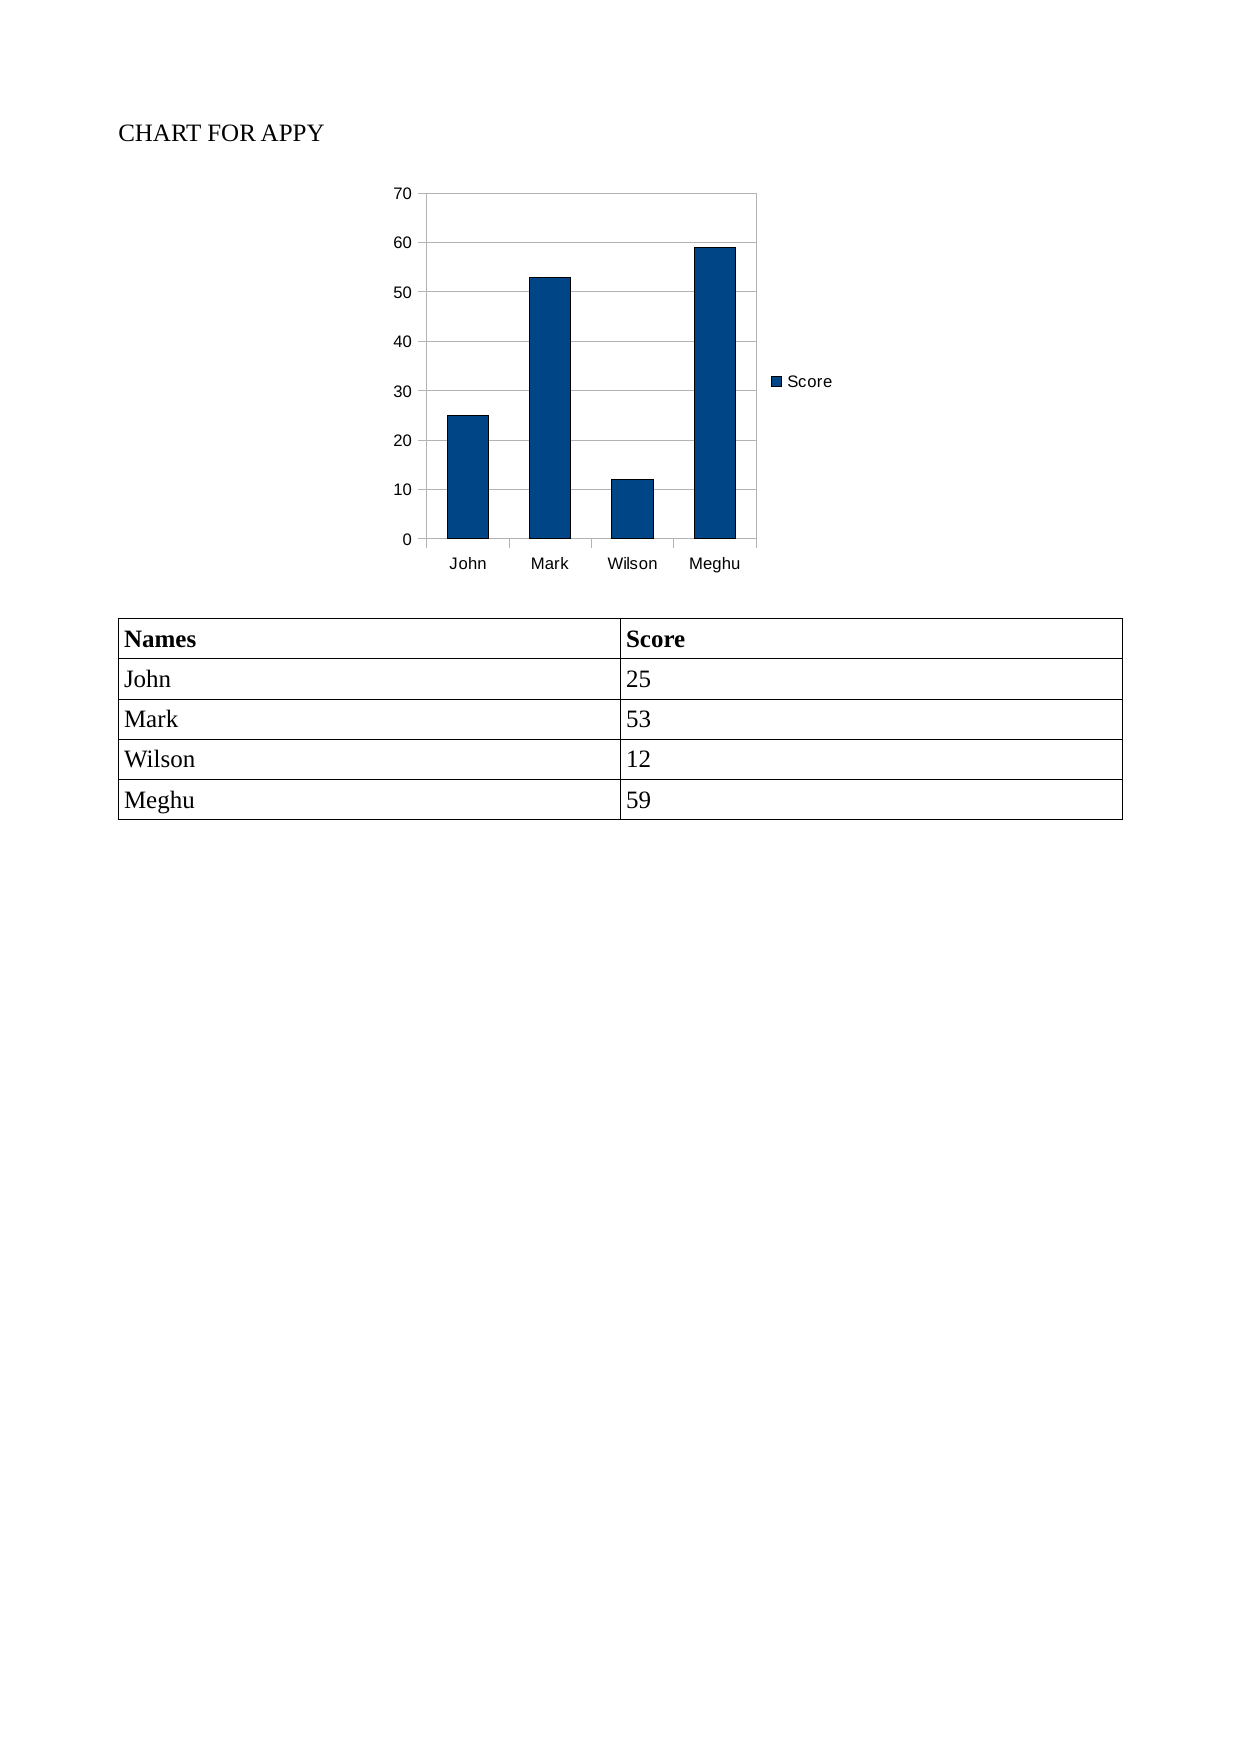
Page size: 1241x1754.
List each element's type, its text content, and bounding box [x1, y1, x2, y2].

table_cell 59 [621, 780, 1122, 819]
table_cell Mark [119, 700, 620, 739]
table_cell 12 [621, 740, 1122, 779]
table_cell 25 [621, 659, 1122, 698]
table_header Score [621, 619, 1122, 658]
text CHART FOR APPY [118, 118, 1122, 147]
table_cell 53 [621, 700, 1122, 739]
table_cell Meghu [119, 780, 620, 819]
table_cell Wilson [119, 740, 620, 779]
table_cell John [119, 659, 620, 698]
table_header Names [119, 619, 620, 658]
